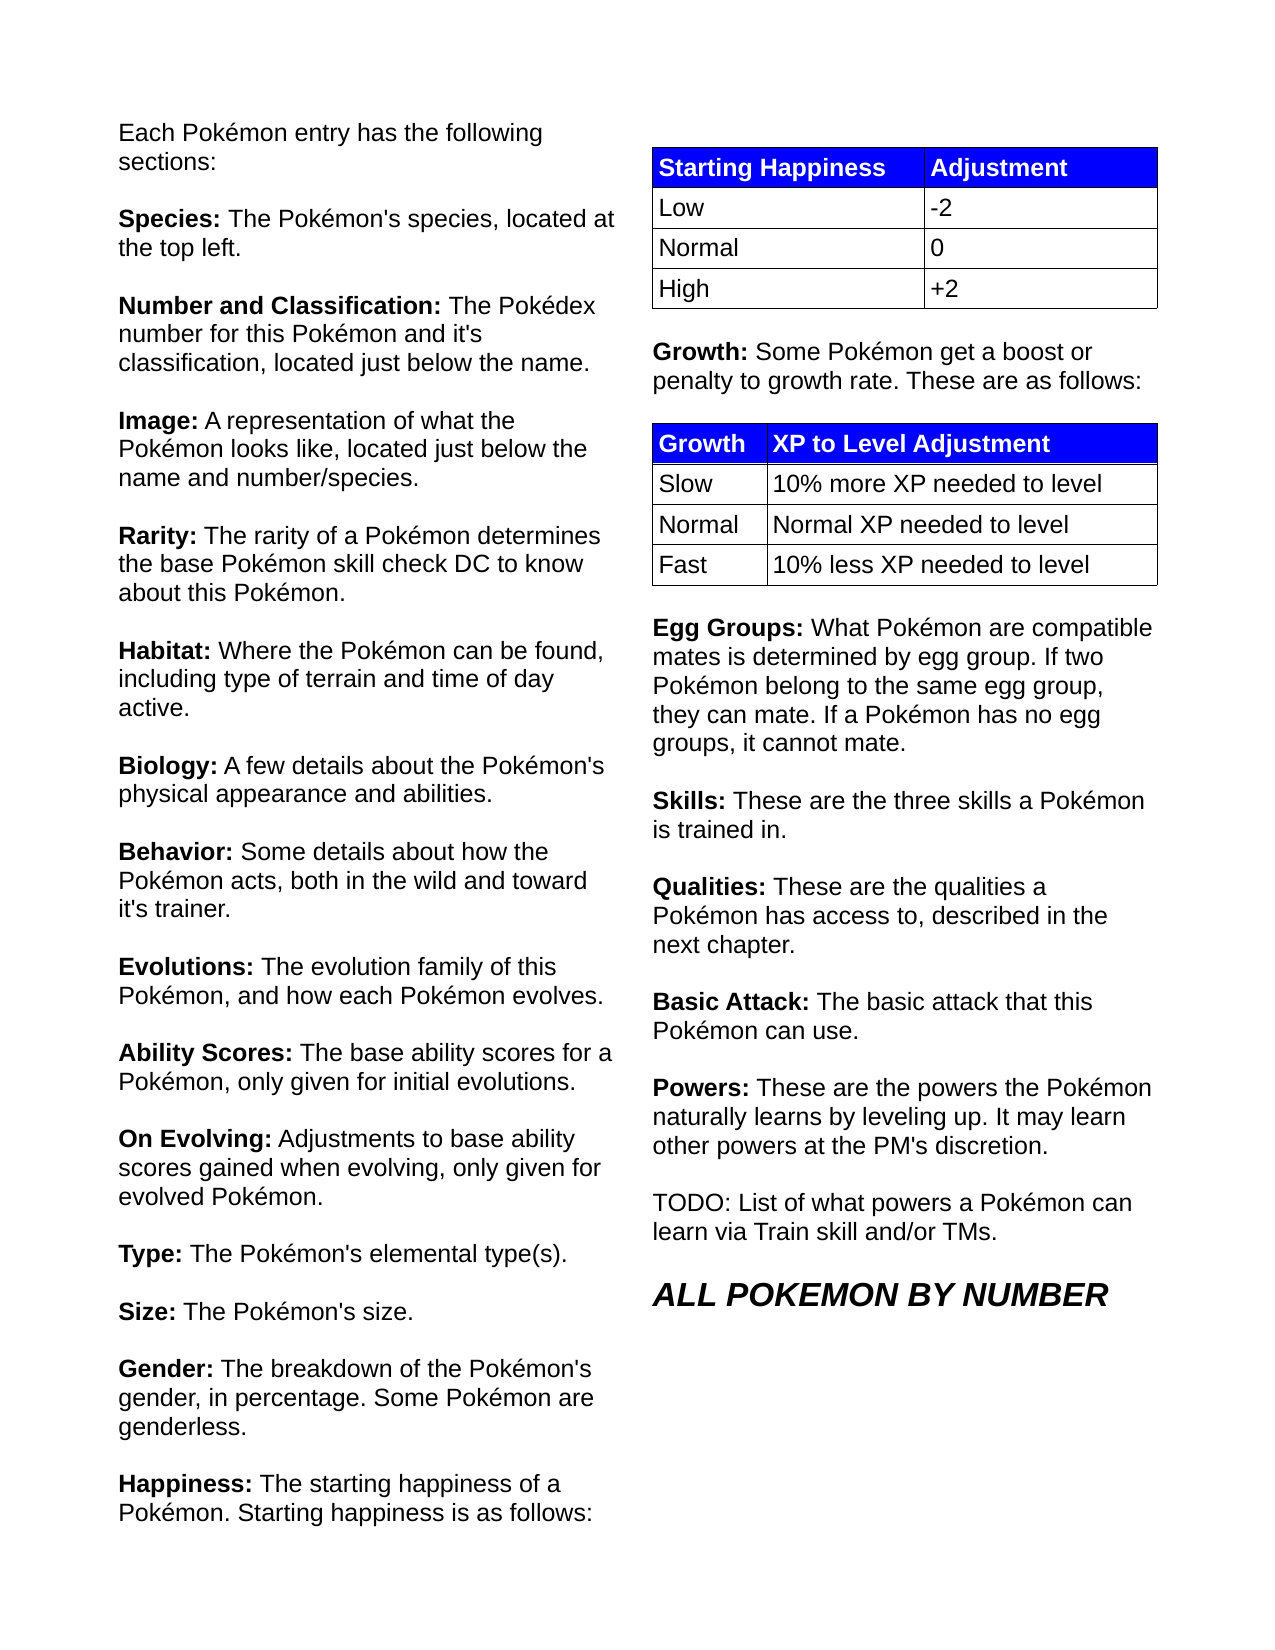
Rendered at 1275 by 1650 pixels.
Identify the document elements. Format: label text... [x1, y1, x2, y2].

text Growth: Some Pokémon get a boost or penalty to growth rate. These are as follows: [652, 337, 1157, 394]
table_cell 0 [925, 229, 1157, 268]
text Powers: These are the powers the Pokémon naturally learns by leveling up. It may learn other powers at the PM's discretion. [652, 1073, 1157, 1159]
text Qualities: These are the qualities a Pokémon has access to, described in the next chapter. [652, 872, 1157, 958]
table_cell 10% more XP needed to level [768, 465, 1157, 504]
text Behavior: Some details about how the Pokémon acts, both in the wild and toward it's trainer. [118, 837, 622, 923]
table_header Starting Happiness [653, 148, 924, 187]
table_cell Normal [653, 229, 924, 268]
text Basic Attack: The basic attack that this Pokémon can use. [652, 987, 1157, 1044]
text Biology: A few details about the Pokémon's physical appearance and abilities. [118, 751, 622, 808]
text Happiness: The starting happiness of a Pokémon. Starting happiness is as follows: [118, 1469, 622, 1527]
table_cell 10% less XP needed to level [768, 545, 1157, 584]
table_cell -2 [925, 188, 1157, 227]
text Evolutions: The evolution family of this Pokémon, and how each Pokémon evolves. [118, 952, 622, 1009]
table_cell Normal [653, 505, 767, 544]
table_cell Normal XP needed to level [768, 505, 1157, 544]
text On Evolving: Adjustments to base ability scores gained when evolving, only given for evolved Pokémon. [118, 1124, 622, 1211]
table_cell High [653, 269, 924, 308]
text Habitat: Where the Pokémon can be found, including type of terrain and time of day active. [118, 636, 622, 722]
table_header Growth [653, 424, 767, 463]
text Egg Groups: What Pokémon are compatible mates is determined by egg group. If two Pokémon belong to the same egg group, they can mate. If a Pokémon has no egg groups, it cannot mate. [652, 613, 1157, 757]
text Ability Scores: The base ability scores for a Pokémon, only given for initial evolutions. [118, 1038, 622, 1096]
text Number and Classification: The Pokédex number for this Pokémon and it's classification, located just below the name. [118, 291, 622, 377]
table_cell +2 [925, 269, 1157, 308]
table_cell Fast [653, 545, 767, 584]
text Skills: These are the three skills a Pokémon is trained in. [652, 786, 1157, 843]
text Gender: The breakdown of the Pokémon's gender, in percentage. Some Pokémon are genderless. [118, 1354, 622, 1441]
subtitle ALL POKEMON BY NUMBER [652, 1274, 1157, 1313]
text Each Pokémon entry has the following sections: [118, 118, 622, 176]
text Size: The Pokémon's size. [118, 1297, 622, 1326]
table_cell Slow [653, 465, 767, 504]
text Image: A representation of what the Pokémon looks like, located just below the name and number/species. [118, 406, 622, 492]
text Rarity: The rarity of a Pokémon determines the base Pokémon skill check DC to know about this Pokémon. [118, 521, 622, 607]
table_header Adjustment [925, 148, 1157, 187]
table_header XP to Level Adjustment [768, 424, 1157, 463]
table_cell Low [653, 188, 924, 227]
text Type: The Pokémon's elemental type(s). [118, 1239, 622, 1268]
text Species: The Pokémon's species, located at the top left. [118, 204, 622, 262]
text TODO: List of what powers a Pokémon can learn via Train skill and/or TMs. [652, 1188, 1157, 1246]
